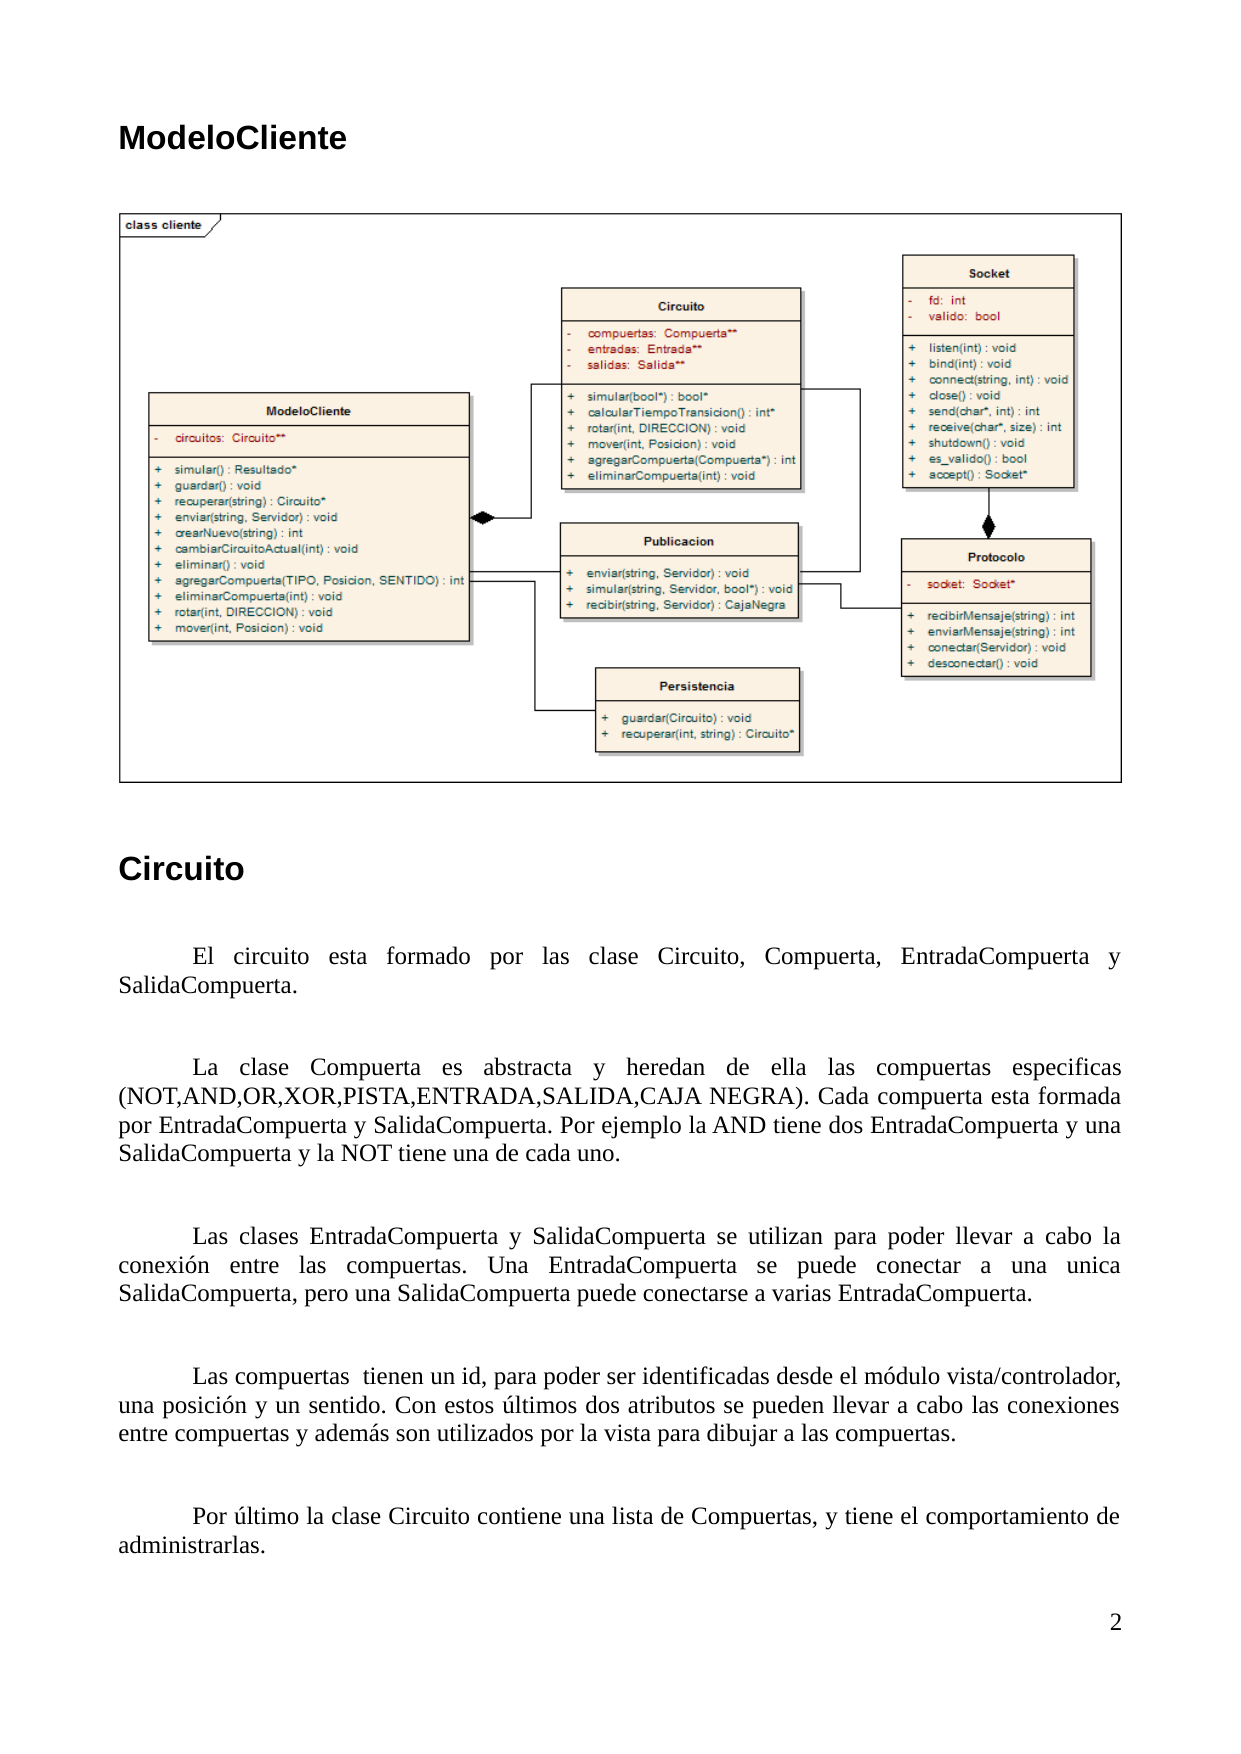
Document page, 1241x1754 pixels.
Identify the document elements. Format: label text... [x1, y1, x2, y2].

picture [118, 213, 1122, 783]
text Por último la clase Circuito contiene una lista de Compuertas, y tiene el comportamiento de administrarlas. [118, 1501, 1122, 1558]
subtitle Circuito [118, 848, 1122, 887]
subtitle ModeloCliente [118, 118, 1122, 157]
text La clase Compuerta es abstracta y heredan de ella las compuertas especificas (NOT,AND,OR,XOR,PISTA,ENTRADA,SALIDA,CAJA NEGRA). Cada compuerta esta formada por EntradaCompuerta y SalidaCompuerta. Por ejemplo la AND tiene dos EntradaCompuerta y una SalidaCompuerta y la NOT tiene una de cada uno. [118, 1052, 1122, 1167]
text El circuito esta formado por las clase Circuito, Compuerta, EntradaCompuerta y SalidaCompuerta. [118, 941, 1122, 998]
text Las compuertas tienen un id, para poder ser identificadas desde el módulo vista/controlador, una posición y un sentido. Con estos últimos dos atributos se pueden llevar a cabo las conexiones entre compuertas y además son utilizados por la vista para dibujar a las compuertas. [118, 1361, 1122, 1447]
text Las clases EntradaCompuerta y SalidaCompuerta se utilizan para poder llevar a cabo la conexión entre las compuertas. Una EntradaCompuerta se puede conectar a una unica SalidaCompuerta, pero una SalidaCompuerta puede conectarse a varias EntradaCompuerta. [118, 1221, 1122, 1307]
